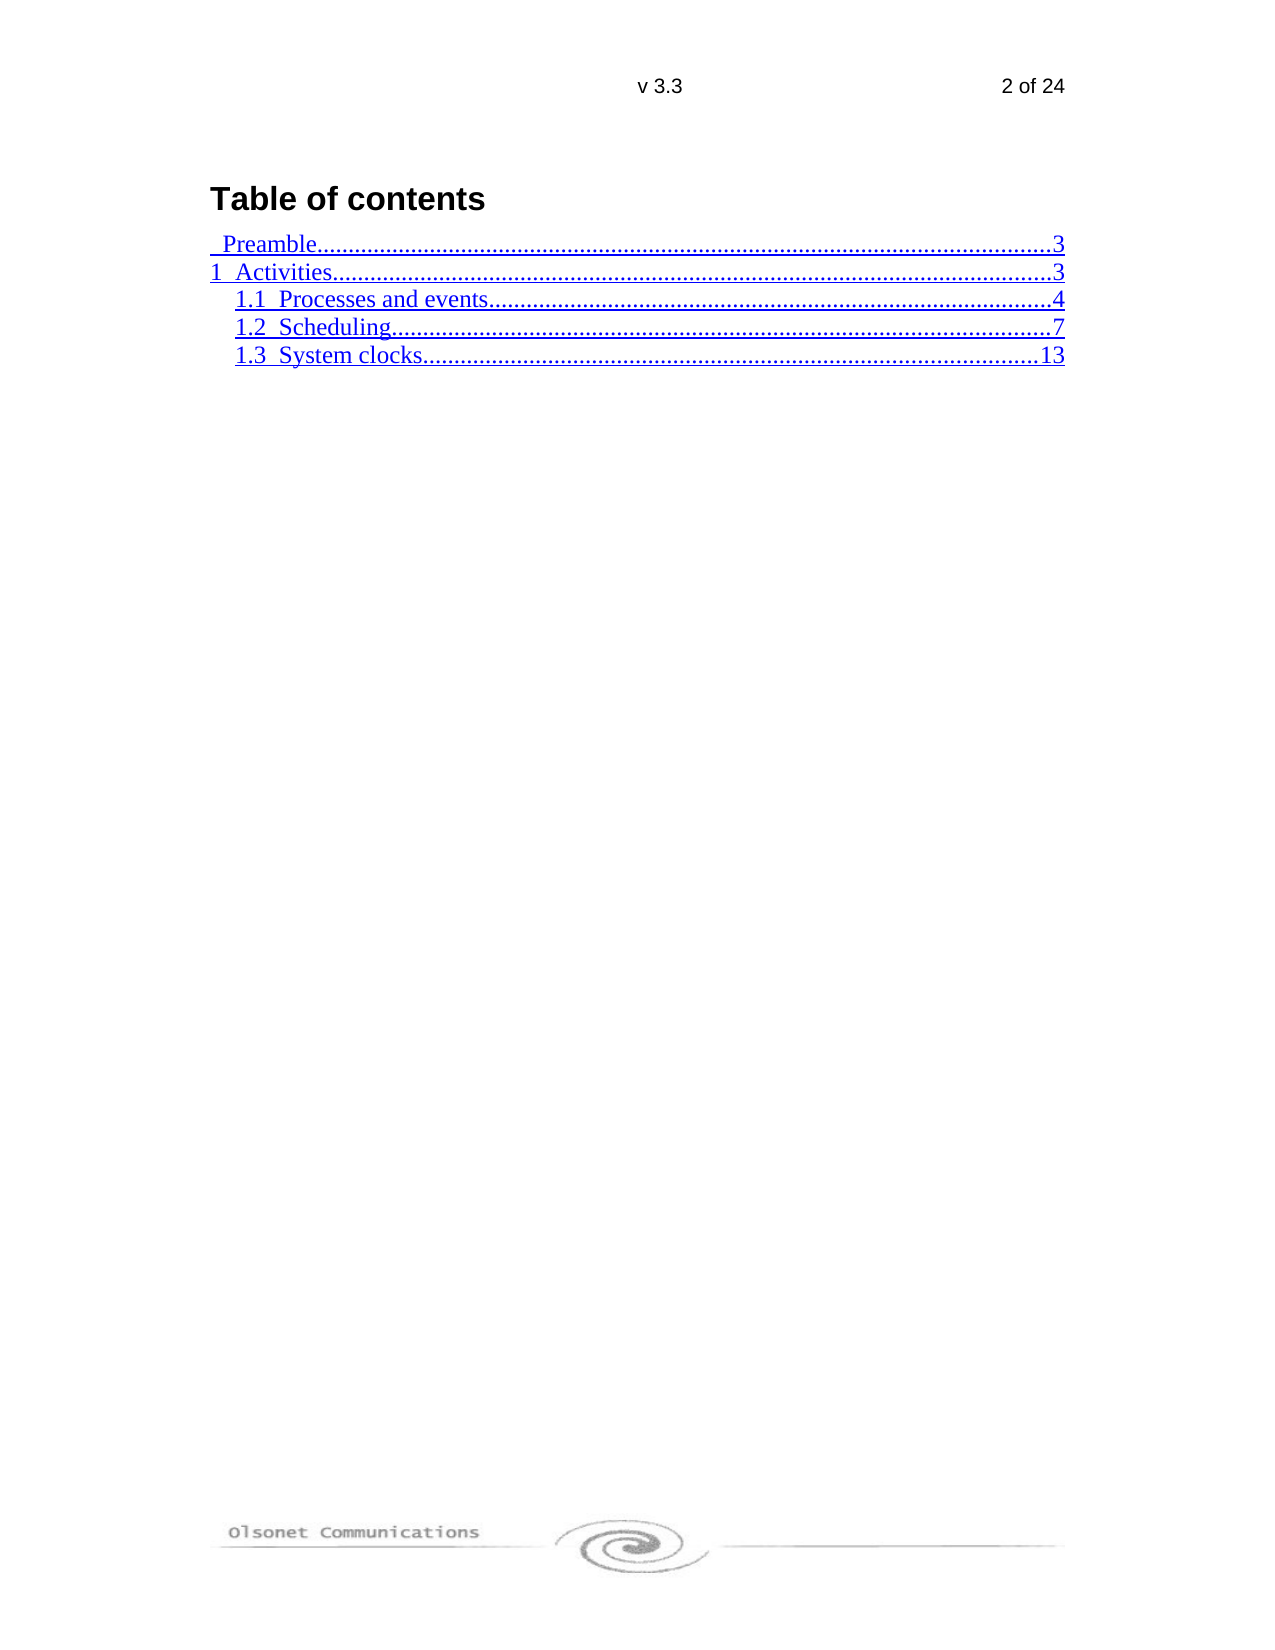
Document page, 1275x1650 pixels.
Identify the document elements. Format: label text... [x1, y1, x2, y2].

text 1.2 Scheduling 7 [235, 313, 1065, 337]
text 1.1 Processes and events 4 [235, 286, 1065, 309]
text 1 Activities 3 [210, 258, 1065, 282]
text 1.3 System clocks 13 [235, 341, 1065, 365]
subtitle Table of contents [210, 180, 1065, 218]
text Preamble 3 [210, 230, 1065, 254]
picture [210, 1504, 1065, 1596]
